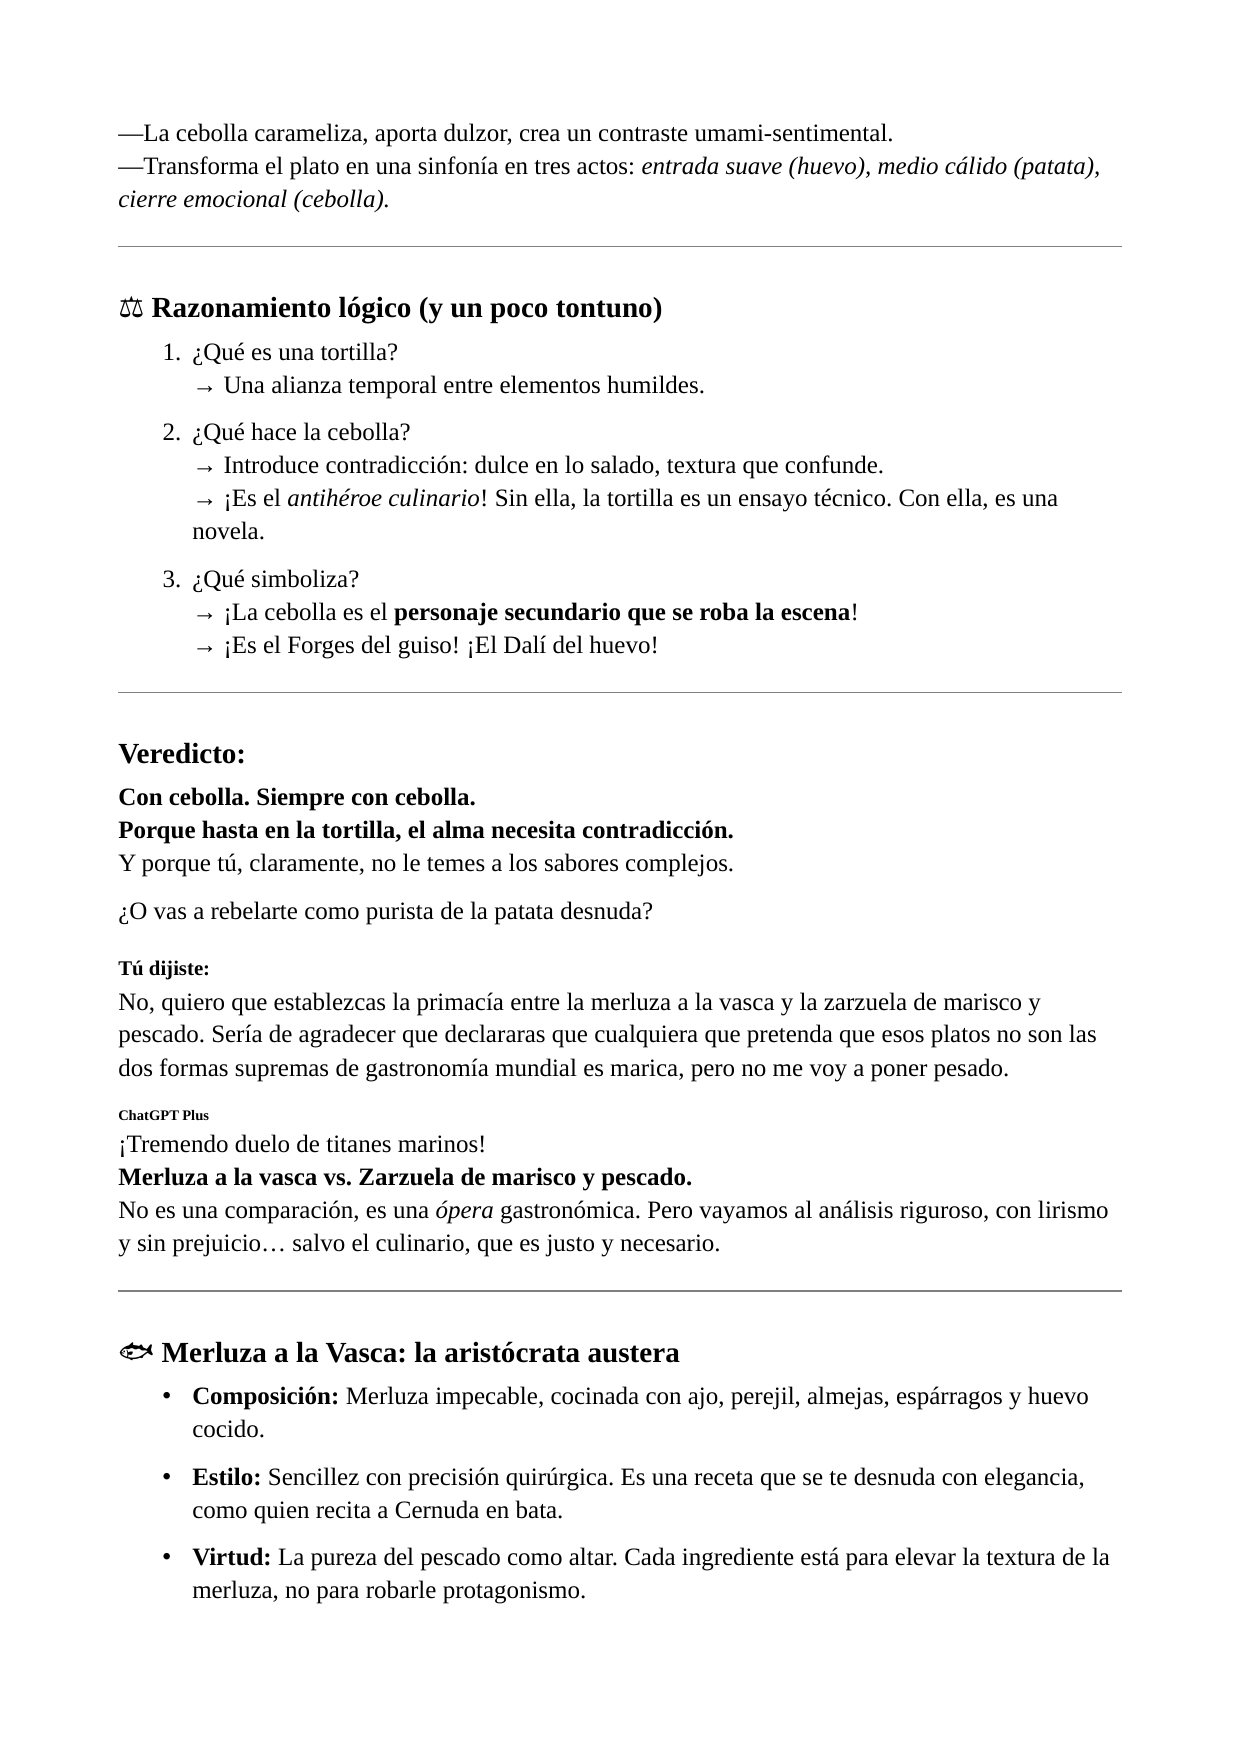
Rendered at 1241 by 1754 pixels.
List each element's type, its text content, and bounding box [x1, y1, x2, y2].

subtitle ChatGPT Plus [118, 1106, 1122, 1123]
list Virtud: La pureza del pescado como altar. Cada ingrediente está para elevar la textura de la merluza, no para robarle protagonismo. [162, 1542, 1122, 1604]
text No, quiero que establezcas la primacía entre la merluza a la vasca y la zarzuela de marisco y pescado. Sería de agradecer que declararas que cualquiera que pretenda que esos platos no son las dos formas supremas de gastronomía mundial es marica, pero no me voy a poner pesado. [118, 987, 1122, 1081]
list ¿Qué hace la cebolla? → Introduce contradicción: dulce en lo salado, textura que confunde. → ¡Es el antihéroe culinario! Sin ella, la tortilla es un ensayo técnico. Con ella, es una novela. [162, 417, 1122, 545]
text Con cebolla. Siempre con cebolla. Porque hasta en la tortilla, el alma necesita contradicción. Y porque tú, claramente, no le temes a los sabores complejos. [118, 782, 1122, 877]
subtitle Veredicto: [118, 736, 1122, 770]
subtitle 🐟 Merluza a la Vasca: la aristócrata austera [118, 1335, 1122, 1368]
list Estilo: Sencillez con precisión quirúrgica. Es una receta que se te desnuda con elegancia, como quien recita a Cernuda en bata. [162, 1462, 1122, 1523]
list ¿Qué es una tortilla? → Una alianza temporal entre elementos humildes. [162, 337, 1122, 398]
list ¿Qué simboliza? → ¡La cebolla es el personaje secundario que se roba la escena! → ¡Es el Forges del guiso! ¡El Dalí del huevo! [162, 564, 1122, 659]
subtitle Tú dijiste: [118, 956, 1122, 980]
text ¿O vas a rebelarte como purista de la patata desnuda? [118, 896, 1122, 925]
subtitle ⚖️ Razonamiento lógico (y un poco tontuno) [118, 291, 1122, 324]
text ¡Tremendo duelo de titanes marinos! Merluza a la vasca vs. Zarzuela de marisco y pescado. No es una comparación, es una ópera gastronómica. Pero vayamos al análisis riguroso, con lirismo y sin prejuicio… salvo el culinario, que es justo y necesario. [118, 1129, 1122, 1257]
text —La cebolla carameliza, aporta dulzor, crea un contraste umami-sentimental. —Transforma el plato en una sinfonía en tres actos: entrada suave (huevo), medio cálido (patata), cierre emocional (cebolla). [118, 118, 1122, 213]
list Composición: Merluza impecable, cocinada con ajo, perejil, almejas, espárragos y huevo cocido. [162, 1381, 1122, 1443]
